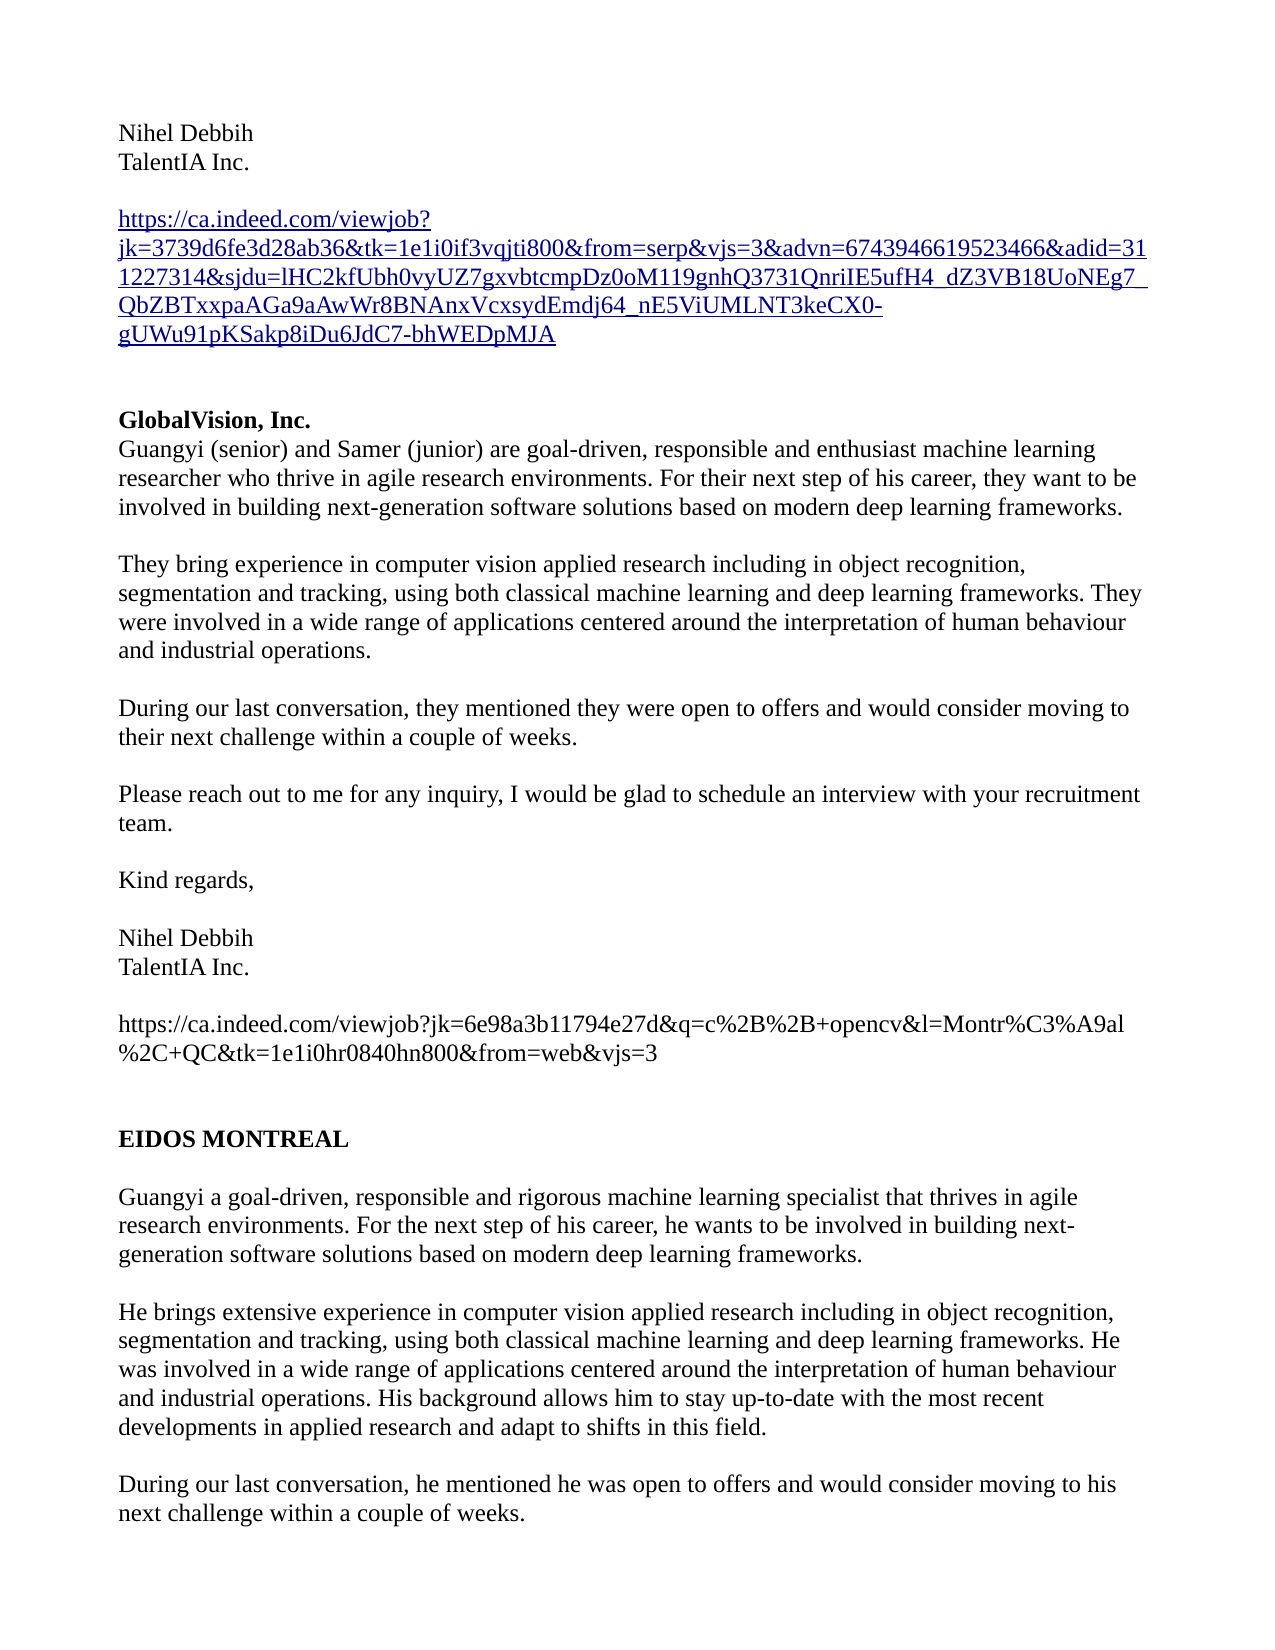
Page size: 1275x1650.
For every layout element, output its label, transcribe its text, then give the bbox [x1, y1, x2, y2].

text Guangyi (senior) and Samer (junior) are goal-driven, responsible and enthusiast machine learning researcher who thrive in agile research environments. For their next step of his career, they want to be involved in building next-generation software solutions based on modern deep learning frameworks. [118, 434, 1157, 521]
text EIDOS MONTREAL [118, 1124, 1157, 1153]
text During our last conversation, they mentioned they were open to offers and would consider moving to their next challenge within a couple of weeks. [118, 693, 1157, 751]
text https://ca.indeed.com/viewjob?jk=6e98a3b11794e27d&q=c%2B%2B+opencv&l=Montr%C3%A9al%2C+QC&tk=1e1i0hr0840hn800&from=web&vjs=3 [118, 1009, 1157, 1067]
text They bring experience in computer vision applied research including in object recognition, segmentation and tracking, using both classical machine learning and deep learning frameworks. They were involved in a wide range of applications centered around the interpretation of human behaviour and industrial operations. [118, 549, 1157, 664]
text Kind regards, [118, 866, 1157, 894]
text https://ca.indeed.com/viewjob?jk=3739d6fe3d28ab36&tk=1e1i0if3vqjti800&from=serp&vjs=3&advn=6743946619523466&adid=311227314&sjdu=lHC2kfUbh0vyUZ7gxvbtcmpDz0oM119gnhQ3731QnriIE5ufH4_dZ3VB18UoNEg7_QbZBTxxpaAGa9aAwWr8BNAnxVcxsydEmdj64_nE5ViUMLNT3keCX0-gUWu91pKSakp8iDu6JdC7-bhWEDpMJA [118, 204, 1157, 348]
text Please reach out to me for any inquiry, I would be glad to schedule an interview with your recruitment team. [118, 779, 1157, 837]
text He brings extensive experience in computer vision applied research including in object recognition, segmentation and tracking, using both classical machine learning and deep learning frameworks. He was involved in a wide range of applications centered around the interpretation of human behaviour and industrial operations. His background allows him to stay up-to-date with the most recent developments in applied research and adapt to shifts in this field. [118, 1297, 1157, 1441]
text Nihel Debbih [118, 923, 1157, 952]
text GlobalVision, Inc. [118, 406, 1157, 434]
text TalentIA Inc. [118, 952, 1157, 981]
text TalentIA Inc. [118, 147, 1157, 176]
text During our last conversation, he mentioned he was open to offers and would consider moving to his next challenge within a couple of weeks. [118, 1469, 1157, 1527]
text Nihel Debbih [118, 118, 1157, 147]
text Guangyi a goal-driven, responsible and rigorous machine learning specialist that thrives in agile research environments. For the next step of his career, he wants to be involved in building next-generation software solutions based on modern deep learning frameworks. [118, 1182, 1157, 1268]
